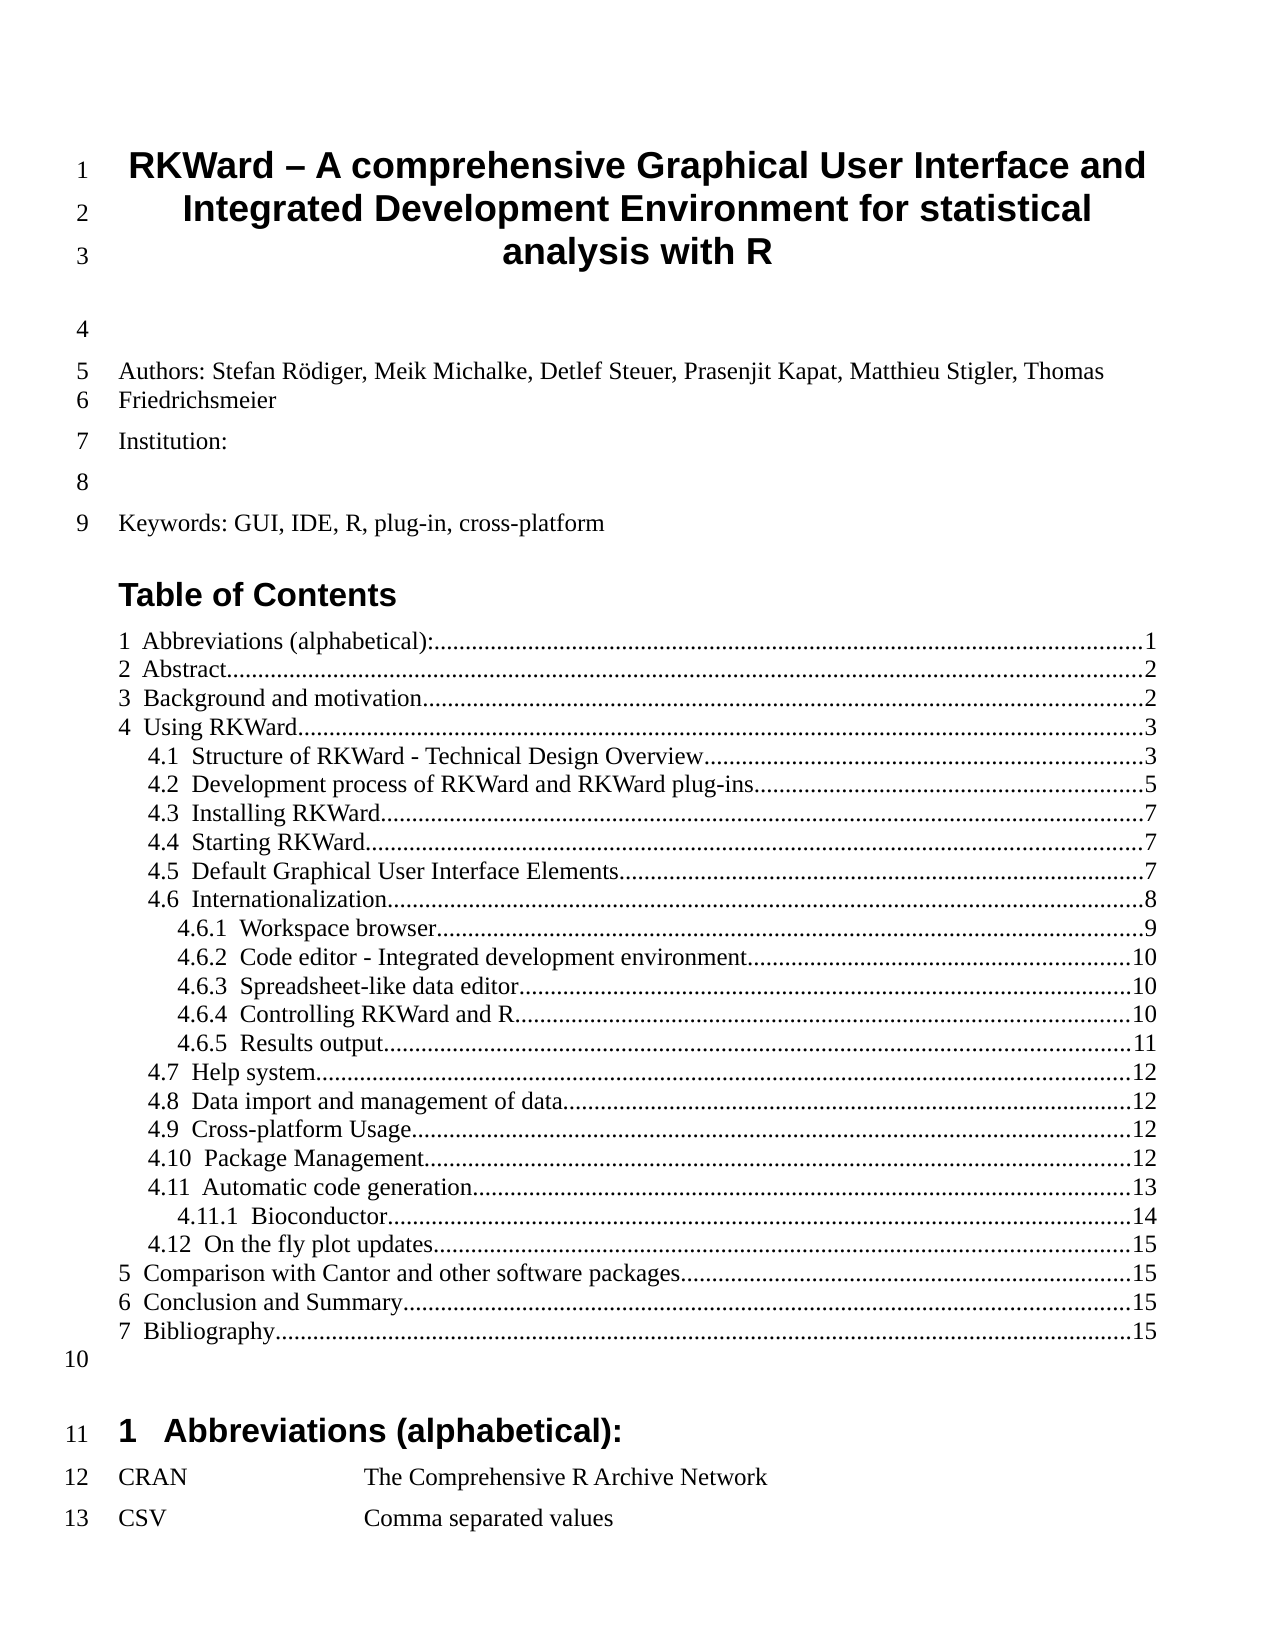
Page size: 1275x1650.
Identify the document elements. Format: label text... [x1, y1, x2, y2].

text 4.11 Automatic code generation 13 [148, 1172, 1157, 1201]
text 4.10 Package Management 12 [148, 1143, 1157, 1172]
text 5 Comparison with Cantor and other software packages 15 [118, 1258, 1157, 1287]
text 4.6.5 Results output 11 [177, 1028, 1157, 1057]
text Institution: [118, 426, 1157, 455]
text 4.2 Development process of RKWard and RKWard plug-ins 5 [148, 769, 1157, 798]
text 4.5 Default Graphical User Interface Elements 7 [148, 856, 1157, 884]
title RKWard – A comprehensive Graphical User Interface and Integrated Development Environment for statistical analysis with R [118, 143, 1157, 272]
text 4.11.1 Bioconductor 14 [177, 1201, 1157, 1229]
text 4.6.1 Workspace browser 9 [177, 913, 1157, 942]
text Keywords: GUI, IDE, R, plug-in, cross-platform [118, 508, 1157, 537]
text 4.8 Data import and management of data 12 [148, 1086, 1157, 1114]
text 1 Abbreviations (alphabetical): 1 [118, 626, 1157, 654]
text 4.12 On the fly plot updates 15 [148, 1229, 1157, 1258]
text 4.6.4 Controlling RKWard and R 10 [177, 999, 1157, 1028]
text 6 Conclusion and Summary 15 [118, 1287, 1157, 1316]
text 4.4 Starting RKWard 7 [148, 827, 1157, 856]
text 4.7 Help system 12 [148, 1057, 1157, 1086]
text 4.1 Structure of RKWard - Technical Design Overview 3 [148, 741, 1157, 769]
text 4.6.2 Code editor - Integrated development environment 10 [177, 942, 1157, 971]
subtitle Abbreviations (alphabetical): [118, 1411, 1157, 1449]
text CRAN The Comprehensive R Archive Network [118, 1462, 1157, 1491]
text 4.9 Cross-platform Usage 12 [148, 1114, 1157, 1143]
text CSV Comma separated values [118, 1503, 1157, 1532]
subtitle Table of Contents [118, 575, 1157, 613]
text 4 Using RKWard 3 [118, 712, 1157, 741]
text 4.6 Internationalization 8 [148, 884, 1157, 913]
text 7 Bibliography 15 [118, 1316, 1157, 1344]
text 4.6.3 Spreadsheet-like data editor 10 [177, 971, 1157, 999]
text Authors: Stefan Rödiger, Meik Michalke, Detlef Steuer, Prasenjit Kapat, Matthieu Stigler, Thomas Friedrichsmeier [118, 356, 1157, 413]
text 2 Abstract 2 [118, 654, 1157, 683]
text 4.3 Installing RKWard 7 [148, 798, 1157, 827]
text 3 Background and motivation 2 [118, 683, 1157, 712]
